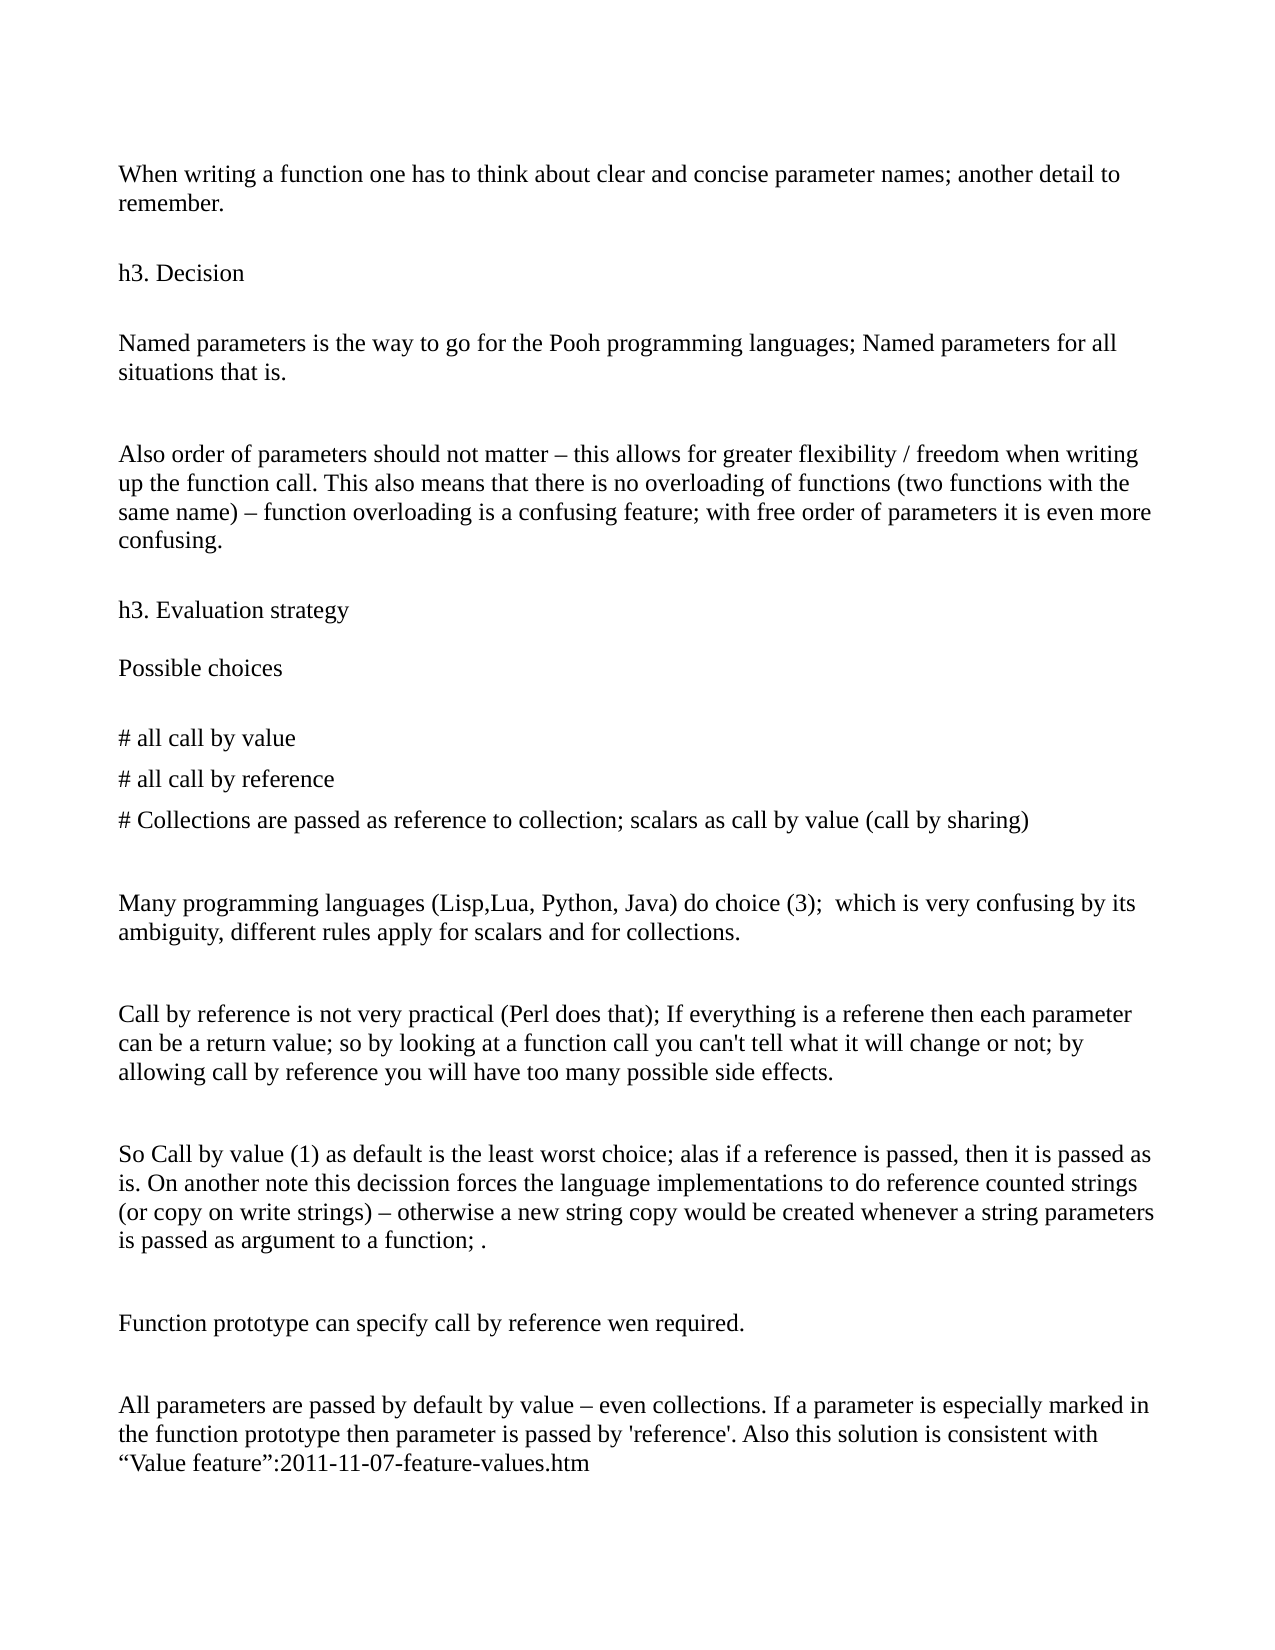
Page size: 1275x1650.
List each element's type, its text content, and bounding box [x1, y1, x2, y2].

text h3. Decision [118, 258, 1157, 287]
text All parameters are passed by default by value – even collections. If a parameter is especially marked in the function prototype then parameter is passed by 'reference'. Also this solution is consistent with “Value feature”:2011-11-07-feature-values.htm [118, 1391, 1157, 1477]
text Possible choices [118, 653, 1157, 682]
text # Collections are passed as reference to collection; scalars as call by value (call by sharing) [118, 806, 1157, 834]
text h3. Evaluation strategy [118, 596, 1157, 624]
text When writing a function one has to think about clear and concise parameter names; another detail to remember. [118, 159, 1157, 217]
text # all call by reference [118, 764, 1157, 793]
text Named parameters is the way to go for the Pooh programming languages; Named parameters for all situations that is. [118, 328, 1157, 386]
text # all call by value [118, 723, 1157, 752]
text So Call by value (1) as default is the least worst choice; alas if a reference is passed, then it is passed as is. On another note this decission forces the language implementations to do reference counted strings (or copy on write strings) – otherwise a new string copy would be created whenever a string parameters is passed as argument to a function; . [118, 1139, 1157, 1254]
text Many programming languages (Lisp,Lua, Python, Java) do choice (3); which is very confusing by its ambiguity, different rules apply for scalars and for collections. [118, 888, 1157, 946]
text Function prototype can specify call by reference wen required. [118, 1308, 1157, 1337]
text Call by reference is not very practical (Perl does that); If everything is a referene then each parameter can be a return value; so by looking at a function call you can't tell what it will change or not; by allowing call by reference you will have too many possible side effects. [118, 999, 1157, 1086]
text Also order of parameters should not matter – this allows for greater flexibility / freedom when writing up the function call. This also means that there is no overloading of functions (two functions with the same name) – function overloading is a confusing feature; with free order of parameters it is even more confusing. [118, 439, 1157, 554]
